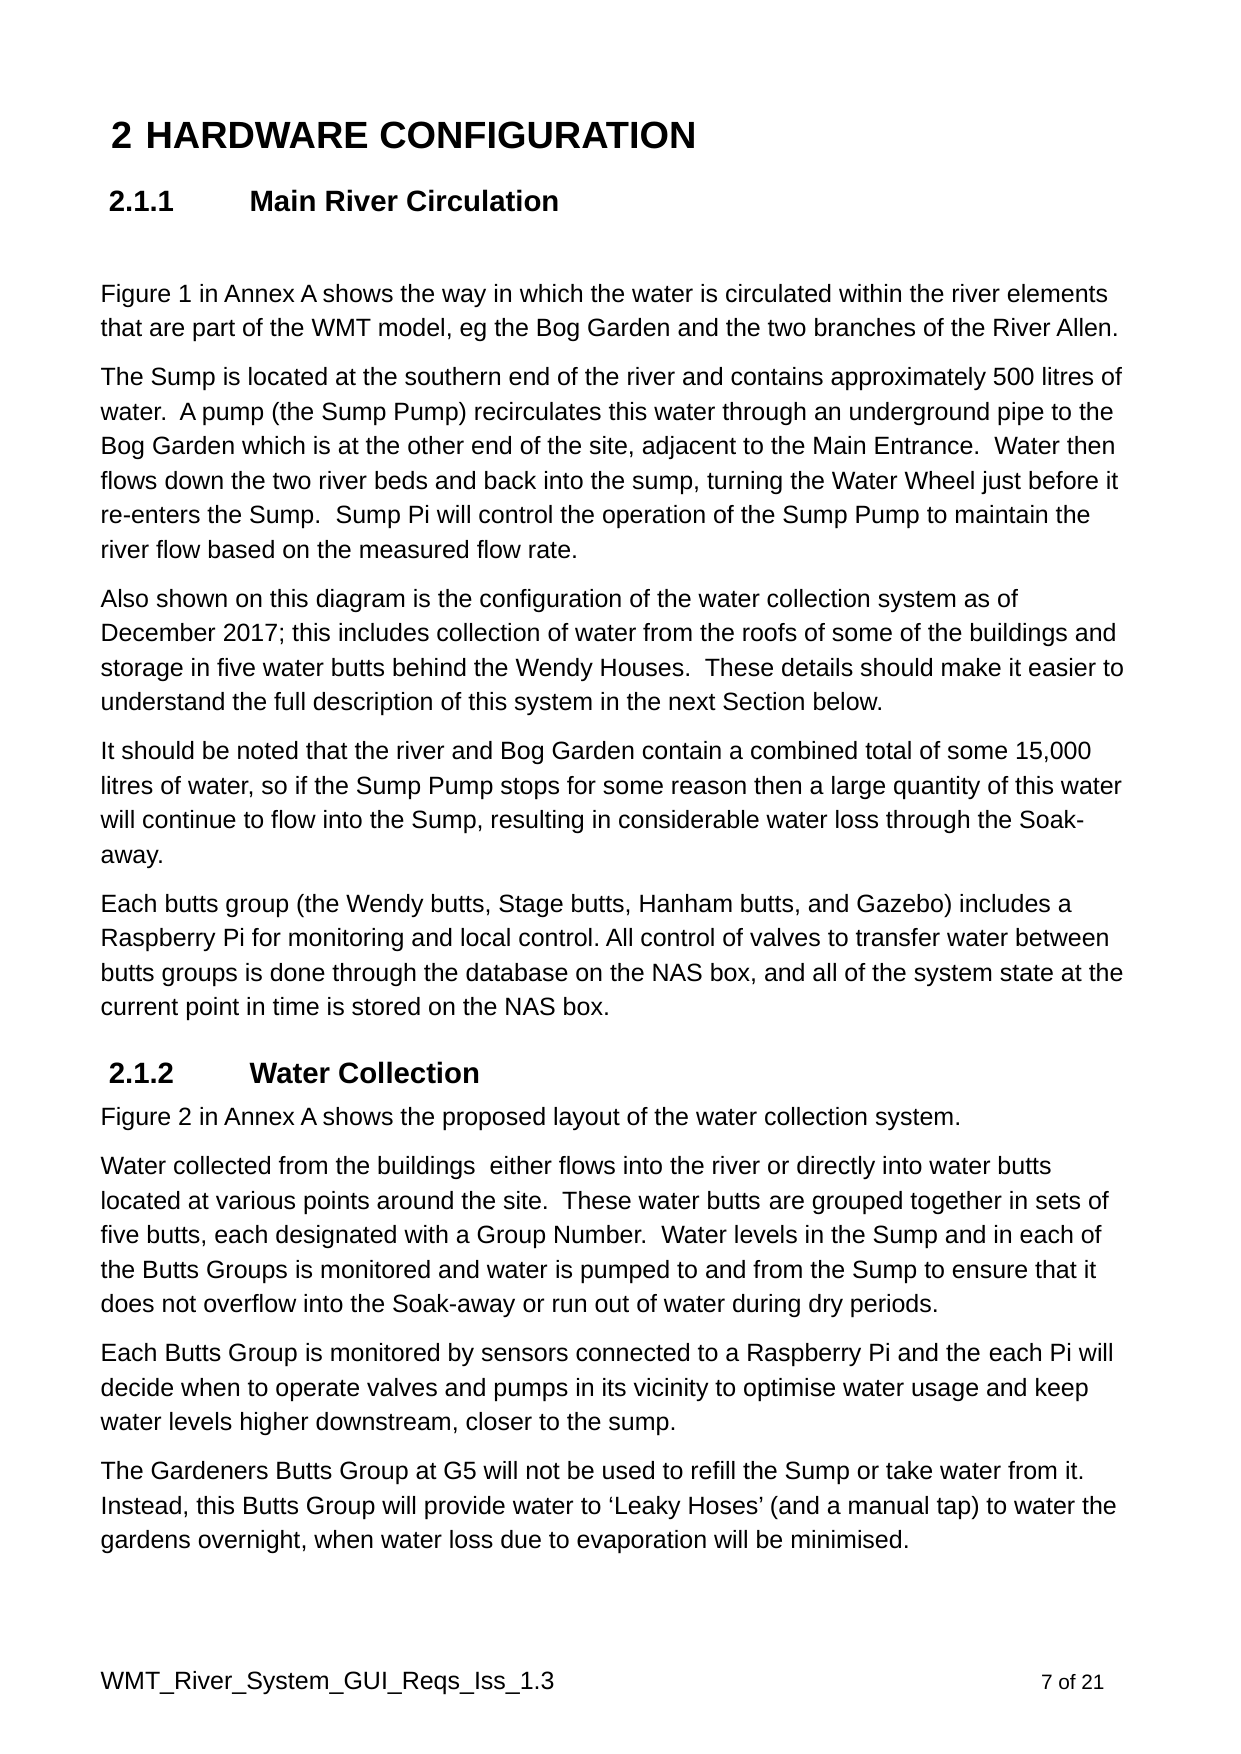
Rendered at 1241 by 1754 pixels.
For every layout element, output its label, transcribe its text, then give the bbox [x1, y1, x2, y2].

text Also shown on this diagram is the configuration of the water collection system as of December 2017; this includes collection of water from the roofs of some of the buildings and storage in five water butts behind the Wendy Houses. These details should make it easier to understand the full description of this system in the next Section below. [100, 584, 1140, 716]
subtitle Main River Circulation [100, 183, 1140, 217]
text Figure 2 in Annex A shows the proposed layout of the water collection system. [100, 1102, 1140, 1131]
text Each Butts Group is monitored by sensors connected to a Raspberry Pi and the each Pi will decide when to operate valves and pumps in its vicinity to optimise water usage and keep water levels higher downstream, closer to the sump. [100, 1338, 1140, 1436]
text It should be noted that the river and Bog Garden contain a combined total of some 15,000 litres of water, so if the Sump Pump stops for some reason then a large quantity of this water will continue to flow into the Sump, resulting in considerable water loss through the Soak-away. [100, 736, 1140, 868]
text Figure 1 in Annex A shows the way in which the water is circulated within the river elements that are part of the WMT model, eg the Bog Garden and the two branches of the River Allen. [100, 279, 1140, 342]
subtitle HARDWARE CONFIGURATION [100, 113, 1140, 156]
text Water collected from the buildings either flows into the river or directly into water butts located at various points around the site. These water butts are grouped together in sets of five butts, each designated with a Group Number. Water levels in the Sump and in each of the Butts Groups is monitored and water is pumped to and from the Sump to ensure that it does not overflow into the Soak-away or run out of water during dry periods. [100, 1151, 1140, 1318]
text The Sump is located at the southern end of the river and contains approximately 500 litres of water. A pump (the Sump Pump) recirculates this water through an underground pipe to the Bog Garden which is at the other end of the site, adjacent to the Main Entrance. Water then flows down the two river beds and back into the sump, turning the Water Wheel just before it re-enters the Sump. Sump Pi will control the operation of the Sump Pump to maintain the river flow based on the measured flow rate. [100, 362, 1140, 563]
text The Gardeners Butts Group at G5 will not be used to refill the Sump or take water from it. Instead, this Butts Group will provide water to ‘Leaky Hoses’ (and a manual tap) to water the gardens overnight, when water loss due to evaporation will be minimised. [100, 1456, 1140, 1554]
text Each butts group (the Wendy butts, Stage butts, Hanham butts, and Gazebo) includes a Raspberry Pi for monitoring and local control. All control of valves to transfer water between butts groups is done through the database on the NAS box, and all of the system state at the current point in time is stored on the NAS box. [100, 889, 1140, 1021]
